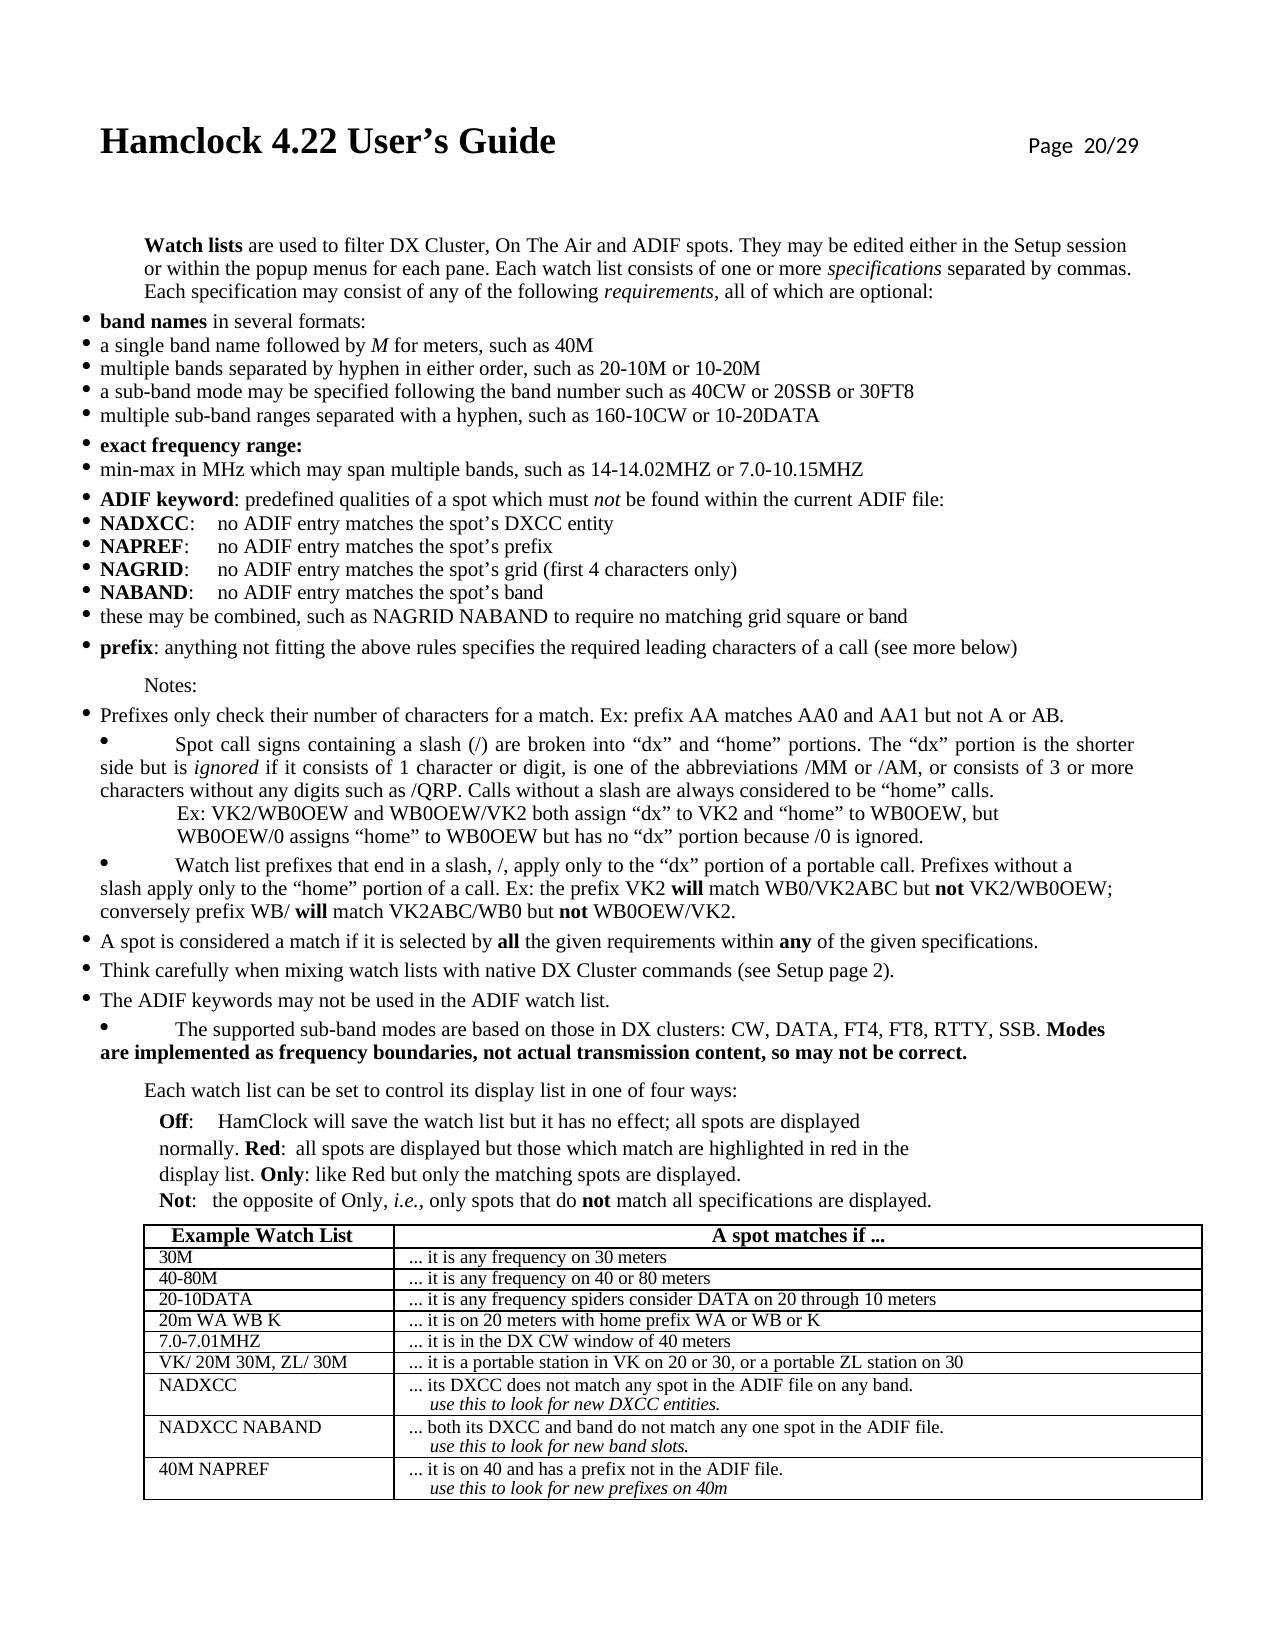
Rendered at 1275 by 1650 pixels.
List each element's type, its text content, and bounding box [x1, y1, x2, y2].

list min-max in MHz which may span multiple bands, such as 14-14.02MHZ or 7.0-10.15MHZ [82, 457, 1157, 481]
list The supported sub-band modes are based on those in DX clusters: CW, DATA, FT4, FT8, RTTY, SSB. Modes are implemented as frequency boundaries, not actual transmission content, so may not be correct. [100, 1018, 1108, 1064]
table_cell ... it is any frequency on 30 meters [395, 1249, 1201, 1268]
list NADXCC: no ADIF entry matches the spot’s DXCC entity [82, 512, 1157, 535]
list band names in several formats: [82, 310, 1157, 334]
table_cell 40M NAPREF [145, 1458, 393, 1499]
list The ADIF keywords may not be used in the ADIF watch list. [82, 988, 1157, 1012]
table_cell ... it is a portable station in VK on 20 or 30, or a portable ZL station on 30 [395, 1353, 1201, 1373]
text Not: the opposite of Only, i.e., only spots that do not match all specifications are displayed. [159, 1189, 1157, 1212]
table_cell ... it is in the DX CW window of 40 meters [395, 1332, 1201, 1352]
table_cell NADXCC NABAND [145, 1416, 393, 1457]
text Each watch list can be set to control its display list in one of four ways: [144, 1078, 1157, 1102]
table_cell ... it is on 20 meters with home prefix WA or WB or K [395, 1312, 1201, 1331]
text Watch lists are used to filter DX Cluster, On The Air and ADIF spots. They may be edited either in the Setup session or within the popup menus for each pane. Each watch list consists of one or more specifications separated by commas. Each specification may consist of any of the following requirements, all of which are optional: [144, 234, 1141, 303]
list NAPREF: no ADIF entry matches the spot’s prefix [82, 535, 1157, 558]
table_cell ... it is any frequency on 40 or 80 meters [395, 1270, 1201, 1289]
table_cell ... it is on 40 and has a prefix not in the ADIF file. use this to look for new prefixes on 40m [395, 1458, 1201, 1499]
table_cell 20-10DATA [145, 1291, 393, 1310]
list ADIF keyword: predefined qualities of a spot which must not be found within the current ADIF file: [82, 488, 1157, 512]
list a sub-band mode may be specified following the band number such as 40CW or 20SSB or 30FT8 [82, 380, 1157, 403]
list A spot is considered a match if it is selected by all the given requirements within any of the given specifications. [82, 929, 1157, 953]
table_cell 7.0-7.01MHZ [145, 1332, 393, 1352]
table_header Example Watch List [145, 1226, 393, 1247]
list a single band name followed by M for meters, such as 40M [82, 334, 1157, 357]
list Prefixes only check their number of characters for a match. Ex: prefix AA matches AA0 and AA1 but not A or AB. [82, 703, 1157, 727]
list NABAND: no ADIF entry matches the spot’s band [82, 581, 1157, 604]
table_cell NADXCC [145, 1374, 393, 1415]
list prefix: anything not fitting the above rules specifies the required leading characters of a call (see more below) [82, 635, 1157, 659]
table_cell 30M [145, 1249, 393, 1268]
list NAGRID: no ADIF entry matches the spot’s grid (first 4 characters only) [82, 558, 1157, 581]
list Spot call signs containing a slash (/) are broken into “dx” and “home” portions. The “dx” portion is the shorter side but is ignored if it consists of 1 character or digit, is one of the abbreviations /MM or /AM, or consists of 3 or more characters without any digits such as /QRP. Calls without a slash are always considered to be “home” calls. [100, 733, 1134, 802]
text Notes: [144, 673, 1157, 697]
table_cell ... it is any frequency spiders consider DATA on 20 through 10 meters [395, 1291, 1201, 1310]
table_cell 40-80M [145, 1270, 393, 1289]
table_header A spot matches if ... [395, 1226, 1201, 1247]
table_cell ... its DXCC does not match any spot in the ADIF file on any band. use this to look for new DXCC entities. [395, 1374, 1201, 1415]
list multiple bands separated by hyphen in either order, such as 20-10M or 10-20M [82, 357, 1157, 380]
text Ex: VK2/WB0OEW and WB0OEW/VK2 both assign “dx” to VK2 and “home” to WB0OEW, but WB0OEW/0 assigns “home” to WB0OEW but has no “dx” portion because /0 is ignored. [177, 802, 1083, 848]
list these may be combined, such as NAGRID NABAND to require no matching grid square or band [82, 604, 1157, 628]
text Off: HamClock will save the watch list but it has no effect; all spots are displayed normally. Red: all spots are displayed but those which match are highlighted in red in the display list. Only: like Red but only the matching spots are displayed. [159, 1109, 926, 1186]
list multiple sub-band ranges separated with a hyphen, such as 160-10CW or 10-20DATA [82, 403, 1157, 427]
table_cell ... both its DXCC and band do not match any one spot in the ADIF file. use this to look for new band slots. [395, 1416, 1201, 1457]
table_cell 20m WA WB K [145, 1312, 393, 1331]
subtitle exact frequency range: [82, 434, 1157, 457]
list Think carefully when mixing watch lists with native DX Cluster commands (see Setup page 2). [82, 958, 1157, 982]
list Watch list prefixes that end in a slash, /, apply only to the “dx” portion of a portable call. Prefixes without a slash apply only to the “home” portion of a call. Ex: the prefix VK2 will match WB0/VK2ABC but not VK2/WB0OEW; conversely prefix WB/ will match VK2ABC/WB0 but not WB0OEW/VK2. [100, 854, 1119, 923]
table_cell VK/ 20M 30M, ZL/ 30M [145, 1353, 393, 1373]
